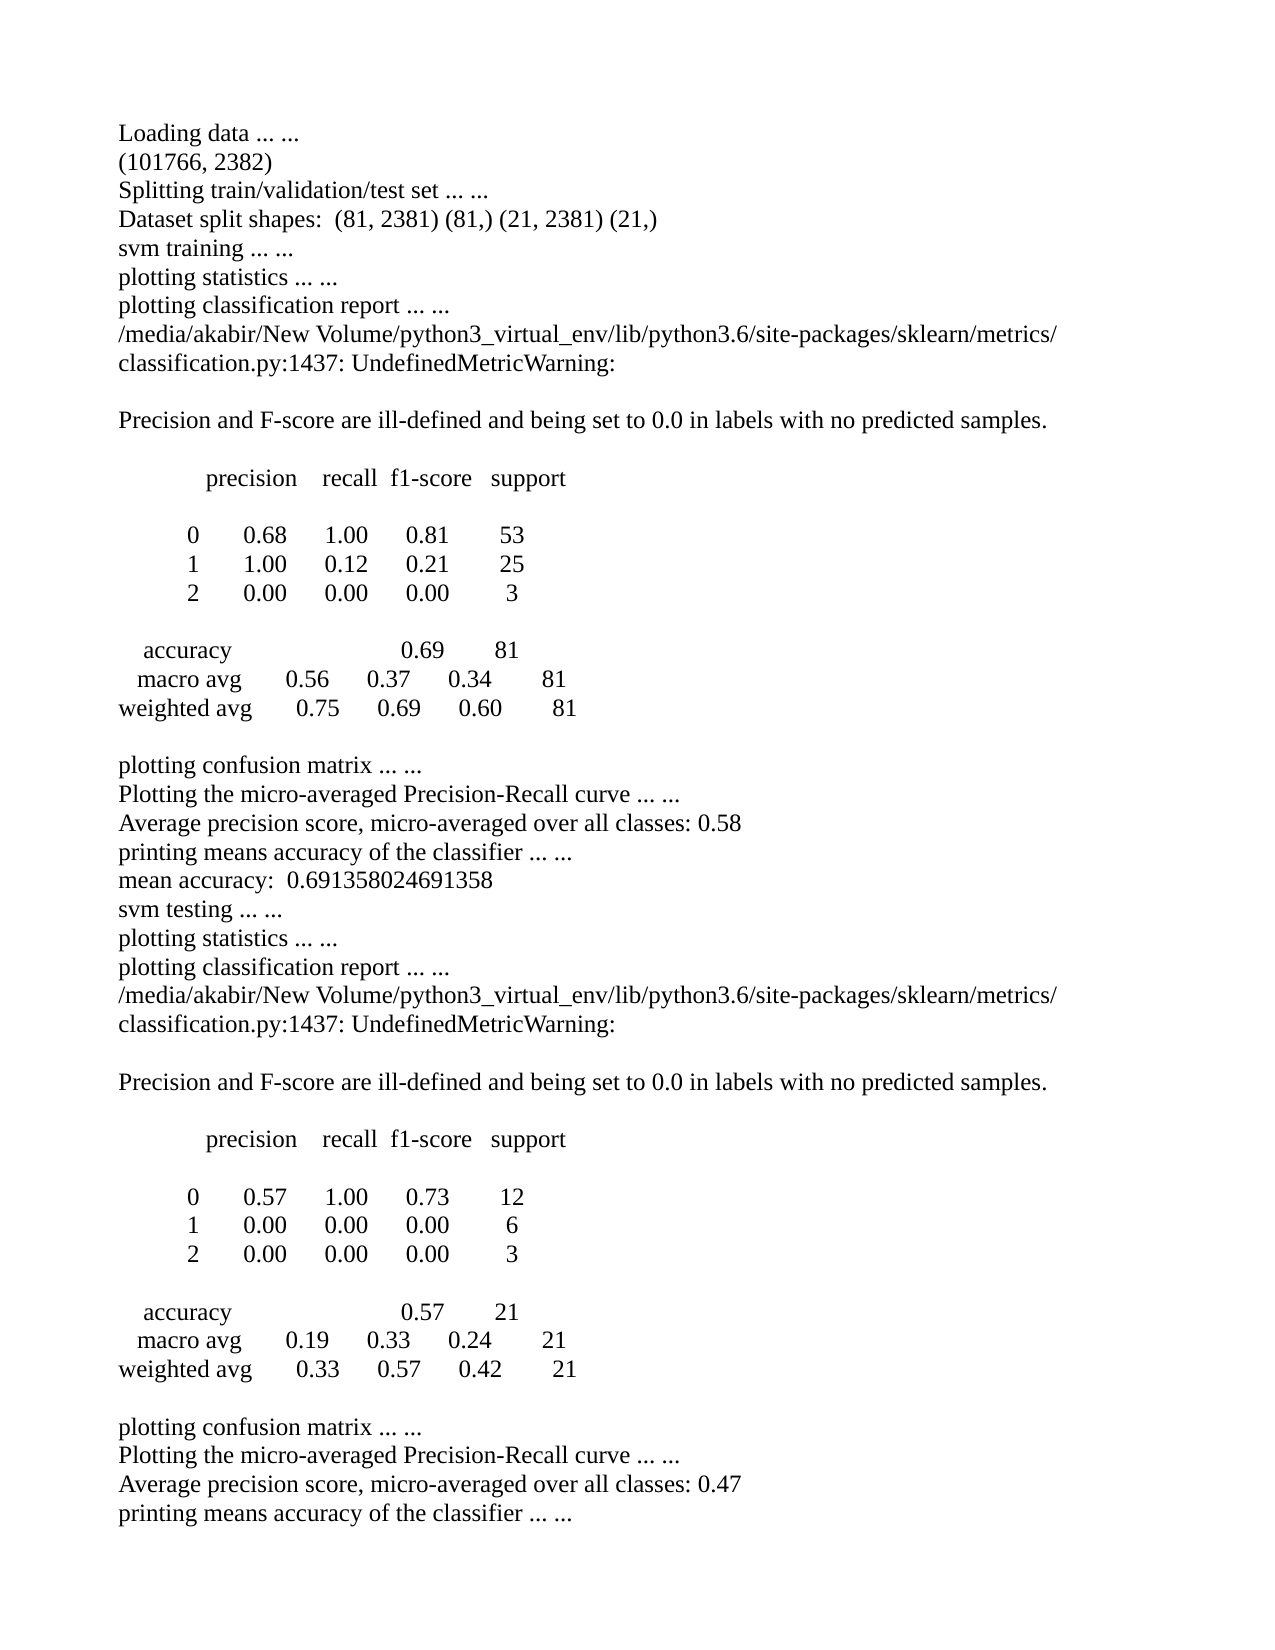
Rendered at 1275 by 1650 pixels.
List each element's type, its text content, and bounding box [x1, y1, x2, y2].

text 2 0.00 0.00 0.00 3 [118, 1239, 1157, 1268]
text (101766, 2382) [118, 147, 1157, 176]
text 0 0.68 1.00 0.81 53 [118, 521, 1157, 549]
text accuracy 0.57 21 [118, 1297, 1157, 1326]
text 0 0.57 1.00 0.73 12 [118, 1182, 1157, 1211]
text mean accuracy: 0.691358024691358 [118, 866, 1157, 894]
text svm testing ... ... [118, 894, 1157, 923]
text Precision and F-score are ill-defined and being set to 0.0 in labels with no predicted samples. [118, 1067, 1157, 1096]
text /media/akabir/New Volume/python3_virtual_env/lib/python3.6/site-packages/sklearn/metrics/classification.py:1437: UndefinedMetricWarning: [118, 981, 1157, 1038]
text plotting statistics ... ... [118, 262, 1157, 291]
text printing means accuracy of the classifier ... ... [118, 837, 1157, 866]
text weighted avg 0.75 0.69 0.60 81 [118, 693, 1157, 722]
text Plotting the micro-averaged Precision-Recall curve ... ... [118, 779, 1157, 808]
text weighted avg 0.33 0.57 0.42 21 [118, 1354, 1157, 1383]
text printing means accuracy of the classifier ... ... [118, 1498, 1157, 1527]
text Loading data ... ... [118, 118, 1157, 147]
text plotting classification report ... ... [118, 952, 1157, 981]
text plotting confusion matrix ... ... [118, 751, 1157, 779]
text precision recall f1-score support [118, 1124, 1157, 1153]
text accuracy 0.69 81 [118, 636, 1157, 664]
text 1 1.00 0.12 0.21 25 [118, 549, 1157, 578]
text Splitting train/validation/test set ... ... [118, 176, 1157, 204]
text macro avg 0.19 0.33 0.24 21 [118, 1326, 1157, 1354]
text 2 0.00 0.00 0.00 3 [118, 578, 1157, 607]
text plotting classification report ... ... [118, 291, 1157, 319]
text 1 0.00 0.00 0.00 6 [118, 1211, 1157, 1239]
text precision recall f1-score support [118, 463, 1157, 492]
text Average precision score, micro-averaged over all classes: 0.47 [118, 1469, 1157, 1498]
text /media/akabir/New Volume/python3_virtual_env/lib/python3.6/site-packages/sklearn/metrics/classification.py:1437: UndefinedMetricWarning: [118, 319, 1157, 377]
text Plotting the micro-averaged Precision-Recall curve ... ... [118, 1441, 1157, 1469]
text Precision and F-score are ill-defined and being set to 0.0 in labels with no predicted samples. [118, 406, 1157, 434]
text macro avg 0.56 0.37 0.34 81 [118, 664, 1157, 693]
text plotting statistics ... ... [118, 923, 1157, 952]
text svm training ... ... [118, 233, 1157, 262]
text Dataset split shapes: (81, 2381) (81,) (21, 2381) (21,) [118, 204, 1157, 233]
text Average precision score, micro-averaged over all classes: 0.58 [118, 808, 1157, 837]
text plotting confusion matrix ... ... [118, 1412, 1157, 1441]
